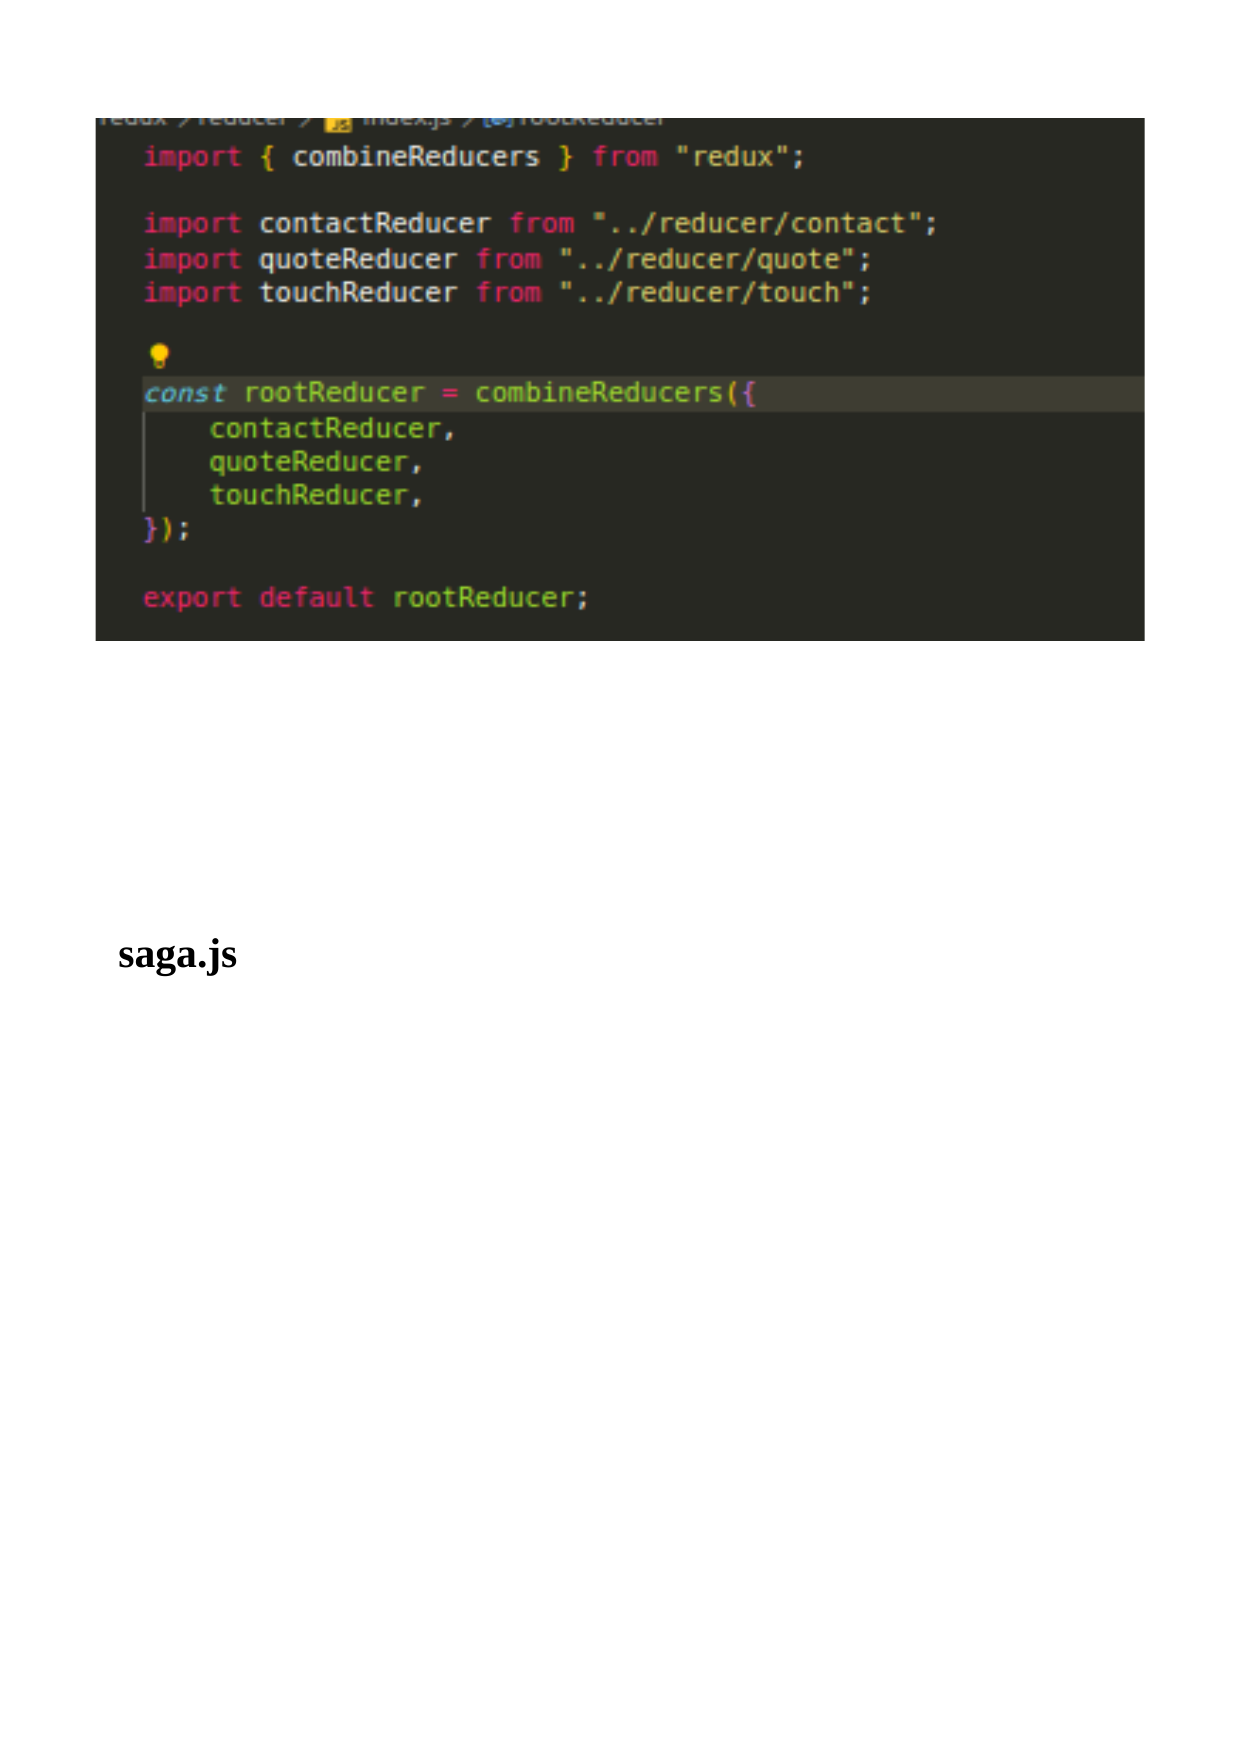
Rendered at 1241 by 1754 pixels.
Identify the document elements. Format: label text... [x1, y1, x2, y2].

text saga.js [118, 928, 1122, 976]
picture [95, 118, 1145, 641]
